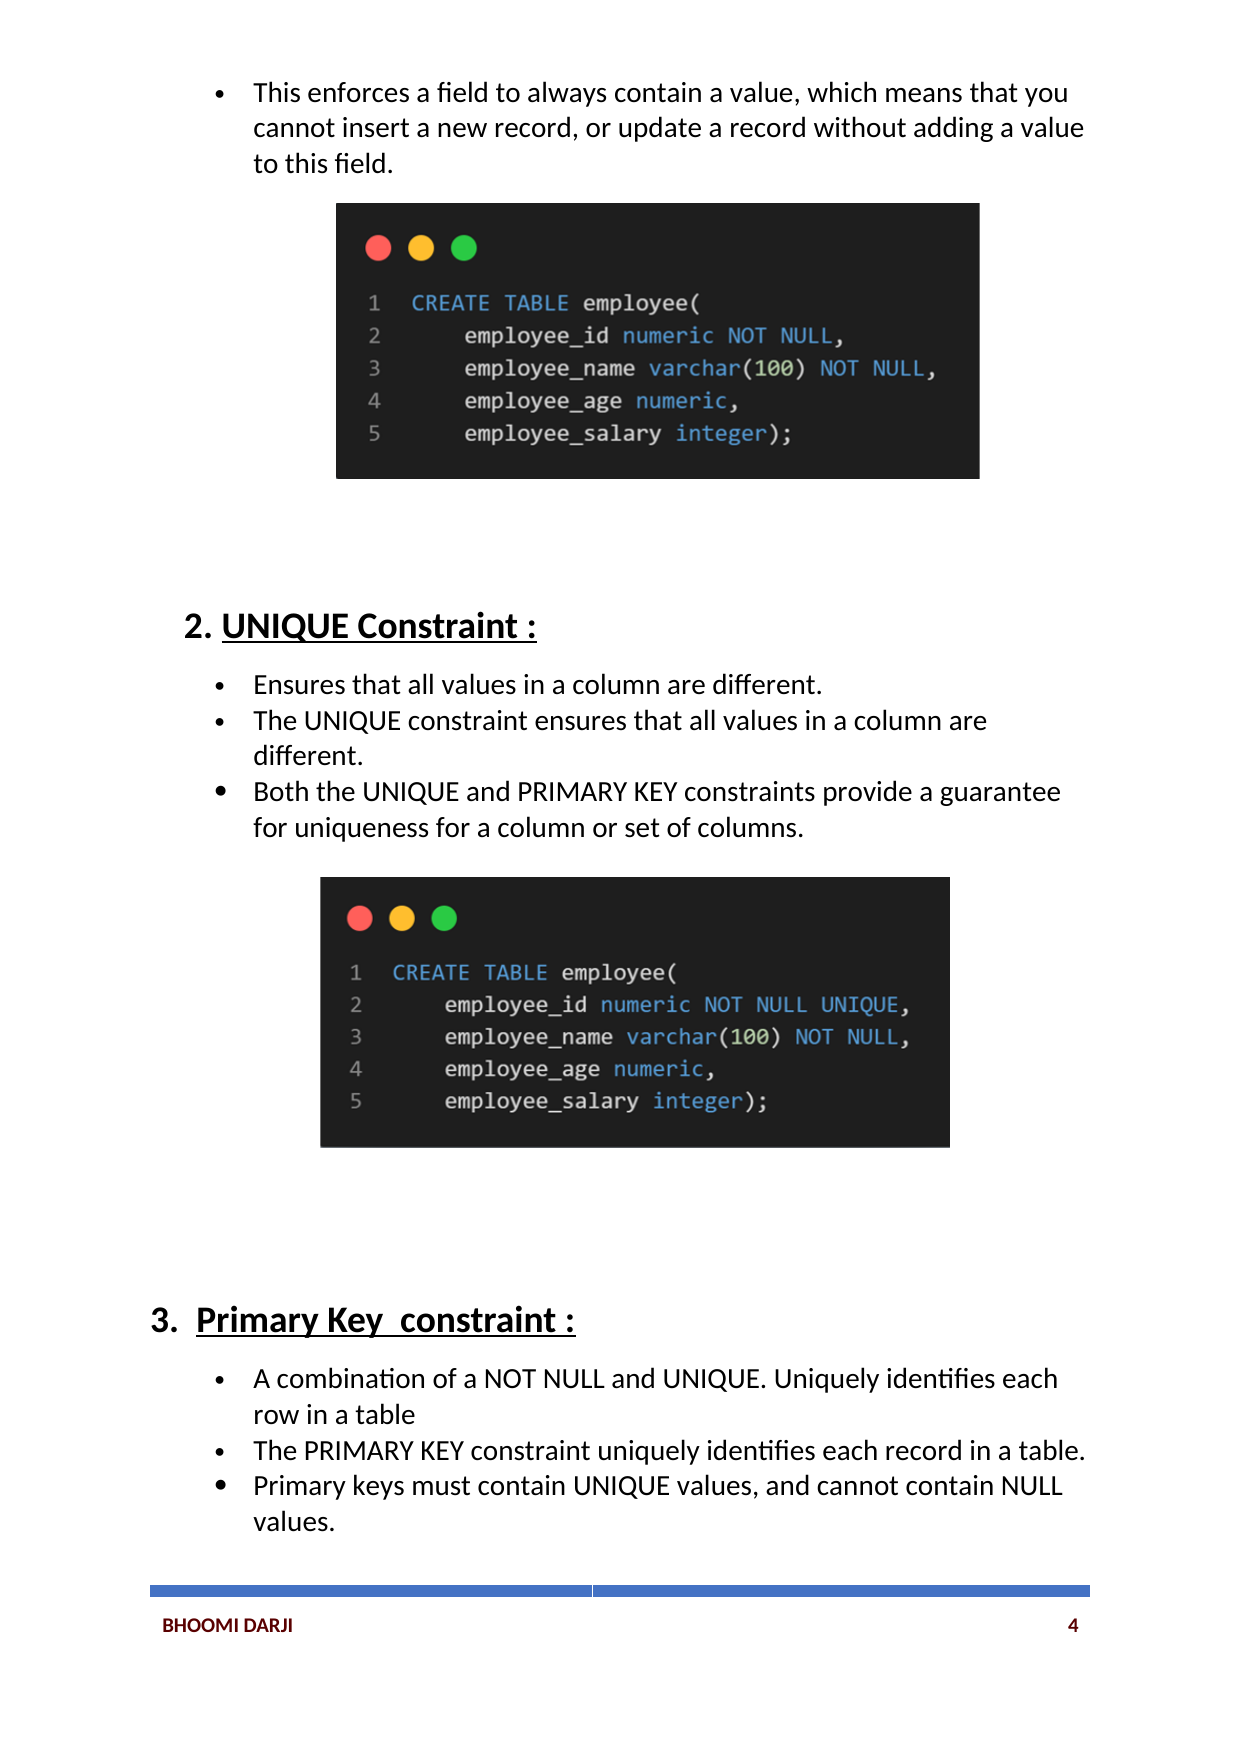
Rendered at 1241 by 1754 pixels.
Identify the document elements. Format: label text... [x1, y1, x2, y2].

list Primary keys must contain UNIQUE values, and cannot contain NULL values. [216, 1467, 1090, 1538]
list A combination of a NOT NULL and UNIQUE. Uniquely identifies each row in a table [216, 1360, 1090, 1432]
text 3. Primary Key constraint : [150, 1296, 1090, 1342]
list Both the UNIQUE and PRIMARY KEY constraints provide a guarantee for uniqueness for a column or set of columns. [216, 773, 1090, 844]
text 2. UNIQUE Constraint : [150, 602, 1090, 648]
list This enforces a field to always contain a value, which means that you cannot insert a new record, or update a record without adding a value to this field. [216, 74, 1090, 181]
list The PRIMARY KEY constraint uniquely identifies each record in a table. [216, 1432, 1090, 1467]
list The UNIQUE constraint ensures that all values in a column are different. [216, 702, 1090, 773]
list Ensures that all values in a column are different. [216, 666, 1090, 702]
